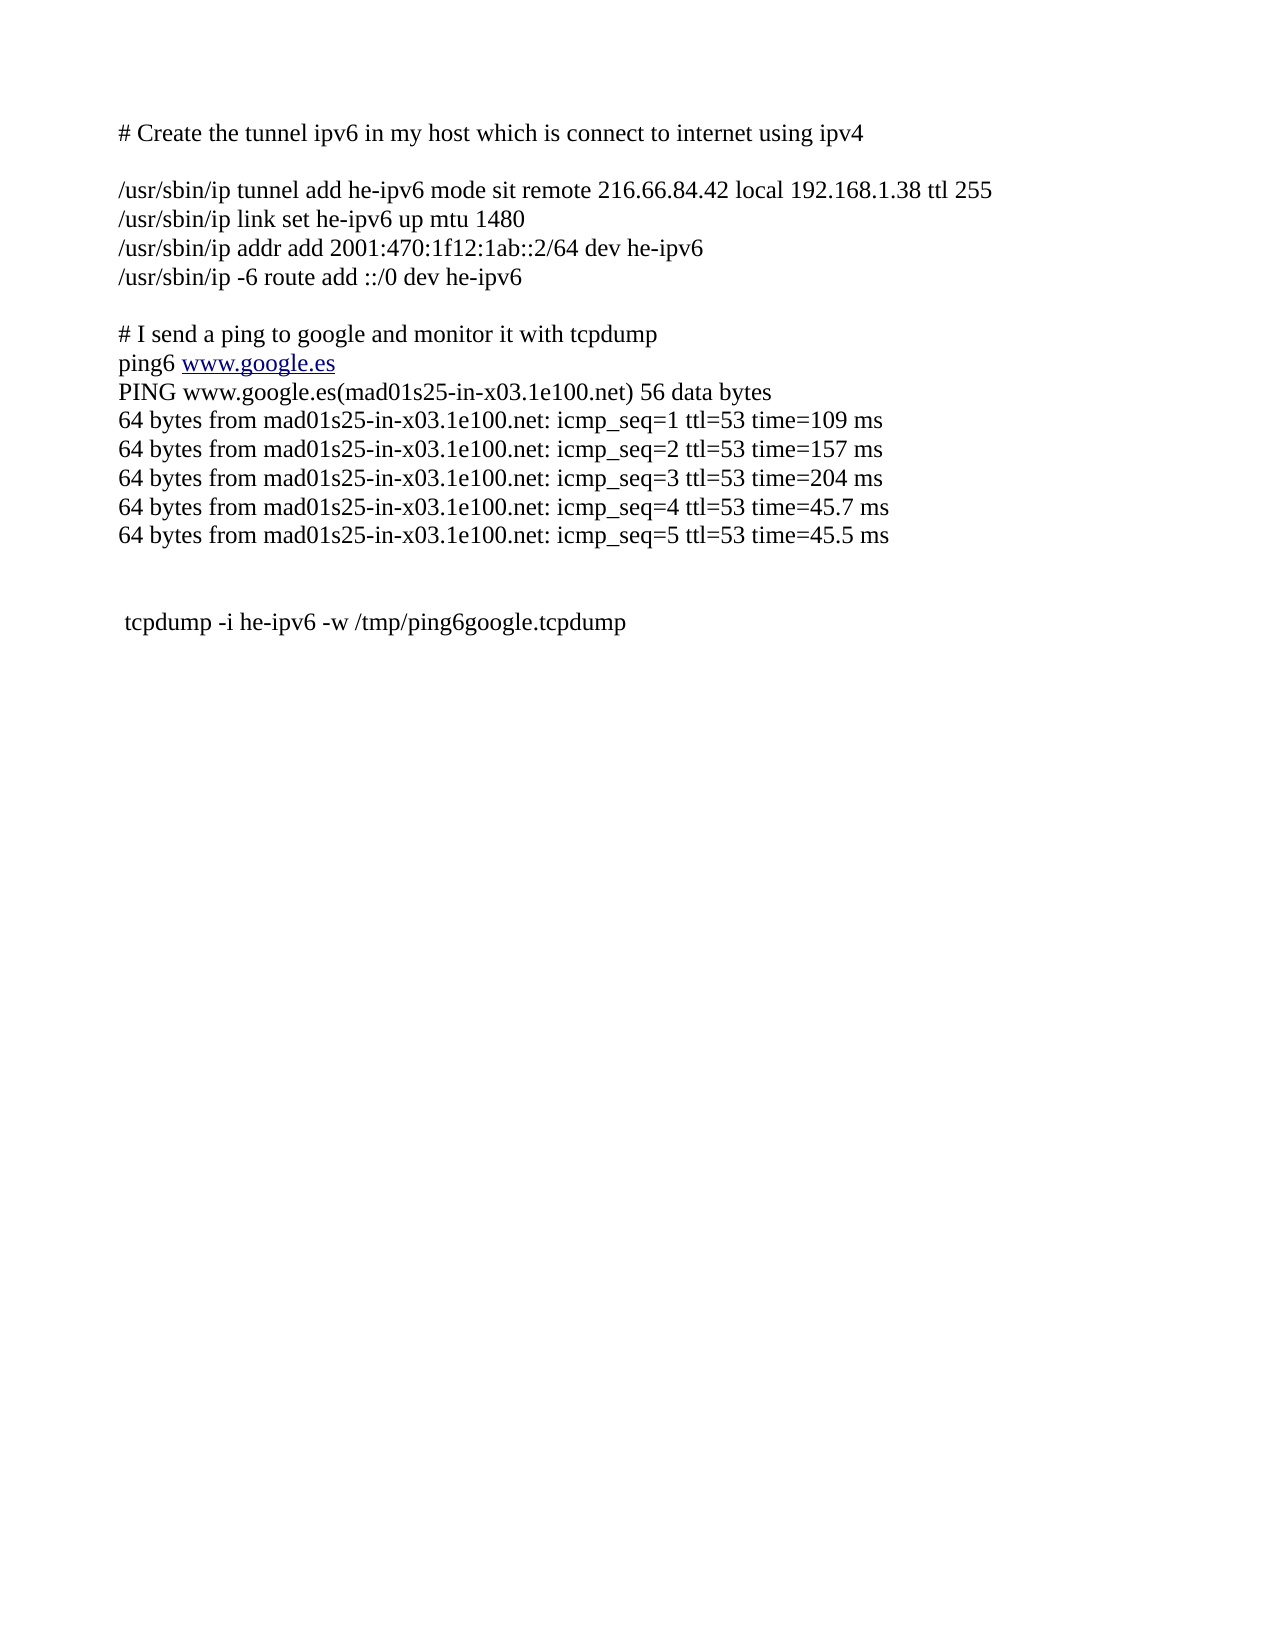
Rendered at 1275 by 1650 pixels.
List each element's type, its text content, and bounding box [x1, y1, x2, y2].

text tcpdump -i he-ipv6 -w /tmp/ping6google.tcpdump [118, 607, 1157, 636]
text /usr/sbin/ip tunnel add he-ipv6 mode sit remote 216.66.84.42 local 192.168.1.38 ttl 255 [118, 176, 1157, 204]
text /usr/sbin/ip -6 route add ::/0 dev he-ipv6 [118, 262, 1157, 291]
text 64 bytes from mad01s25-in-x03.1e100.net: icmp_seq=1 ttl=53 time=109 ms [118, 406, 1157, 434]
text 64 bytes from mad01s25-in-x03.1e100.net: icmp_seq=2 ttl=53 time=157 ms [118, 434, 1157, 463]
text ping6 www.google.es [118, 348, 1157, 377]
text # I send a ping to google and monitor it with tcpdump [118, 319, 1157, 348]
text PING www.google.es(mad01s25-in-x03.1e100.net) 56 data bytes [118, 377, 1157, 406]
text 64 bytes from mad01s25-in-x03.1e100.net: icmp_seq=5 ttl=53 time=45.5 ms [118, 521, 1157, 549]
text 64 bytes from mad01s25-in-x03.1e100.net: icmp_seq=3 ttl=53 time=204 ms [118, 463, 1157, 492]
text /usr/sbin/ip addr add 2001:470:1f12:1ab::2/64 dev he-ipv6 [118, 233, 1157, 262]
text # Create the tunnel ipv6 in my host which is connect to internet using ipv4 [118, 118, 1157, 147]
text 64 bytes from mad01s25-in-x03.1e100.net: icmp_seq=4 ttl=53 time=45.7 ms [118, 492, 1157, 521]
text /usr/sbin/ip link set he-ipv6 up mtu 1480 [118, 204, 1157, 233]
